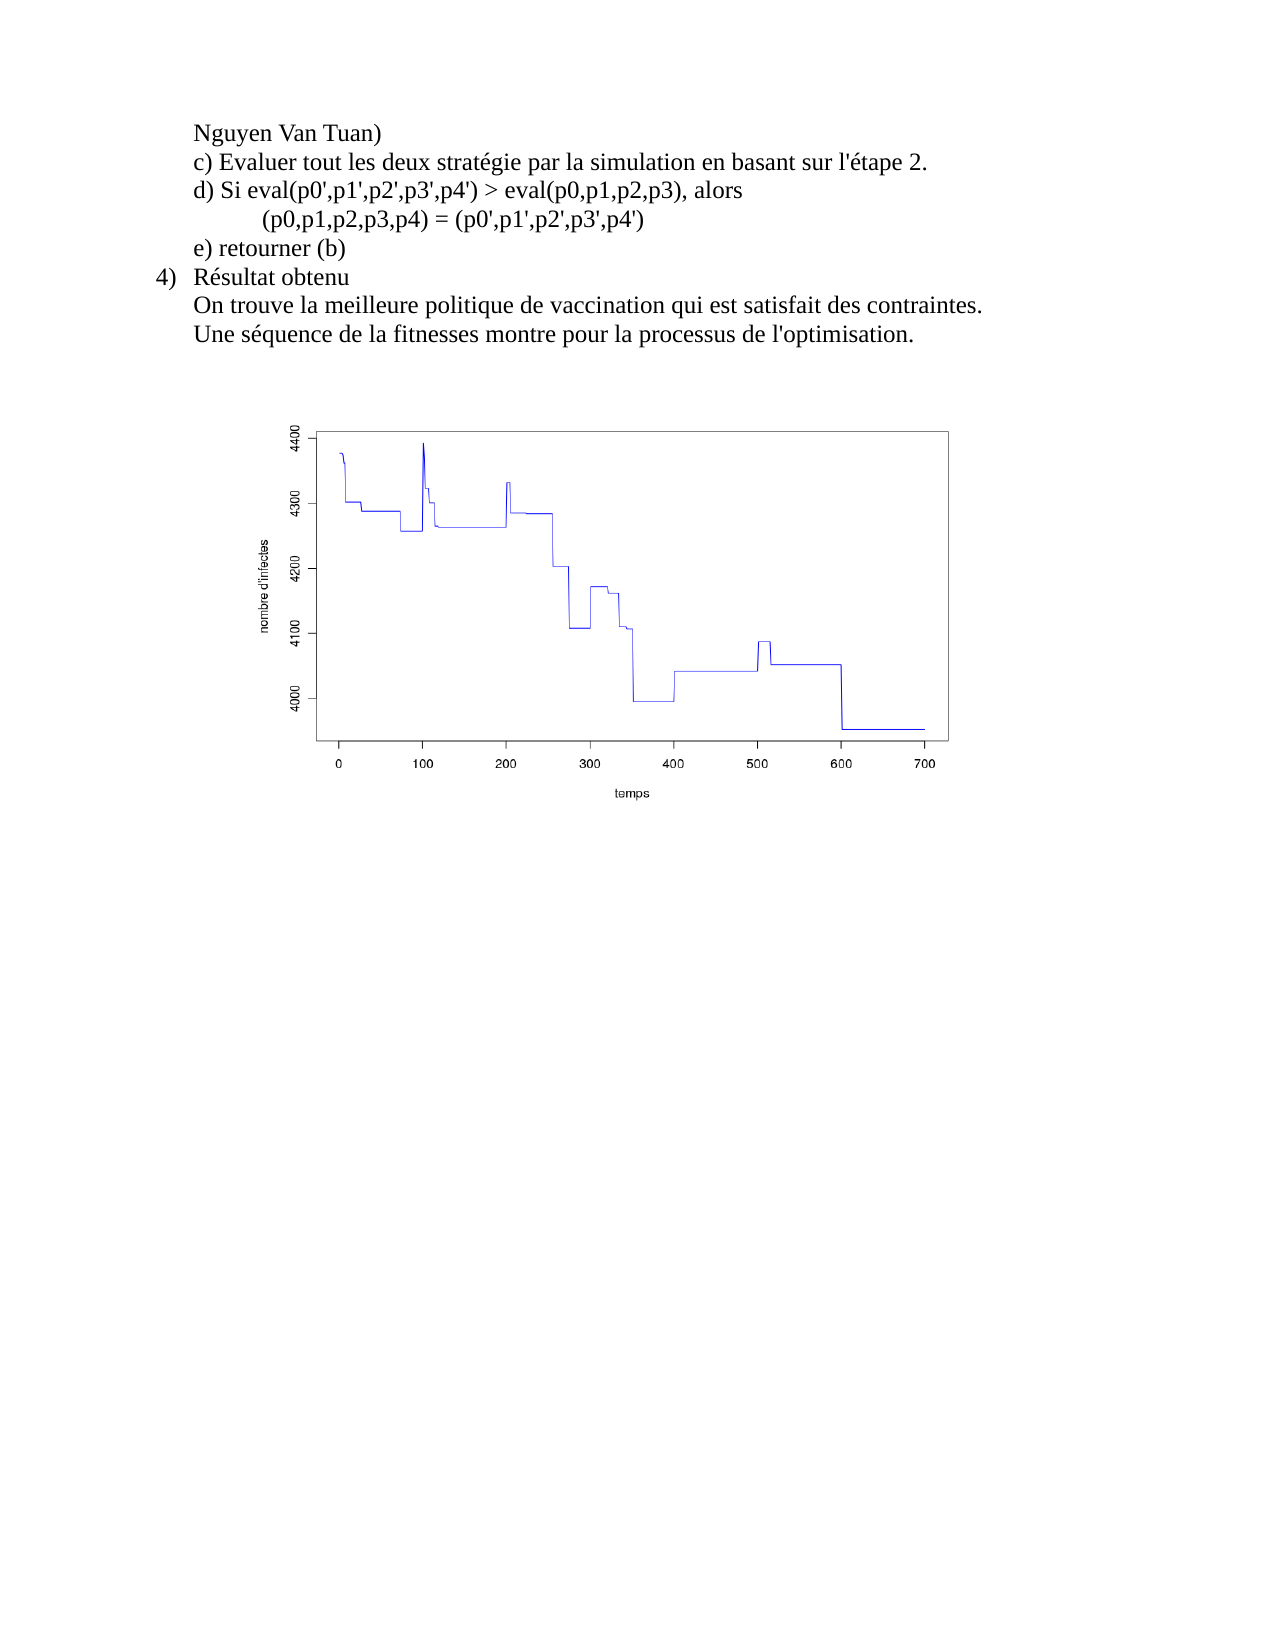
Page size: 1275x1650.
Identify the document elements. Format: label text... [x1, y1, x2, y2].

list d) Si eval(p0',p1',p2',p3',p4') > eval(p0,p1,p2,p3), alors [156, 176, 1157, 204]
picture [257, 387, 970, 807]
list c) Evaluer tout les deux stratégie par la simulation en basant sur l'étape 2. [156, 147, 1157, 176]
list e) retourner (b) [156, 233, 1157, 262]
list On trouve la meilleure politique de vaccination qui est satisfait des contraintes. [156, 291, 1157, 319]
list Une séquence de la fitnesses montre pour la processus de l'optimisation. [156, 319, 1157, 348]
list Résultat obtenu [156, 262, 1157, 291]
list (p0,p1,p2,p3,p4) = (p0',p1',p2',p3',p4') [156, 204, 1157, 233]
list Nguyen Van Tuan) [156, 118, 1157, 147]
